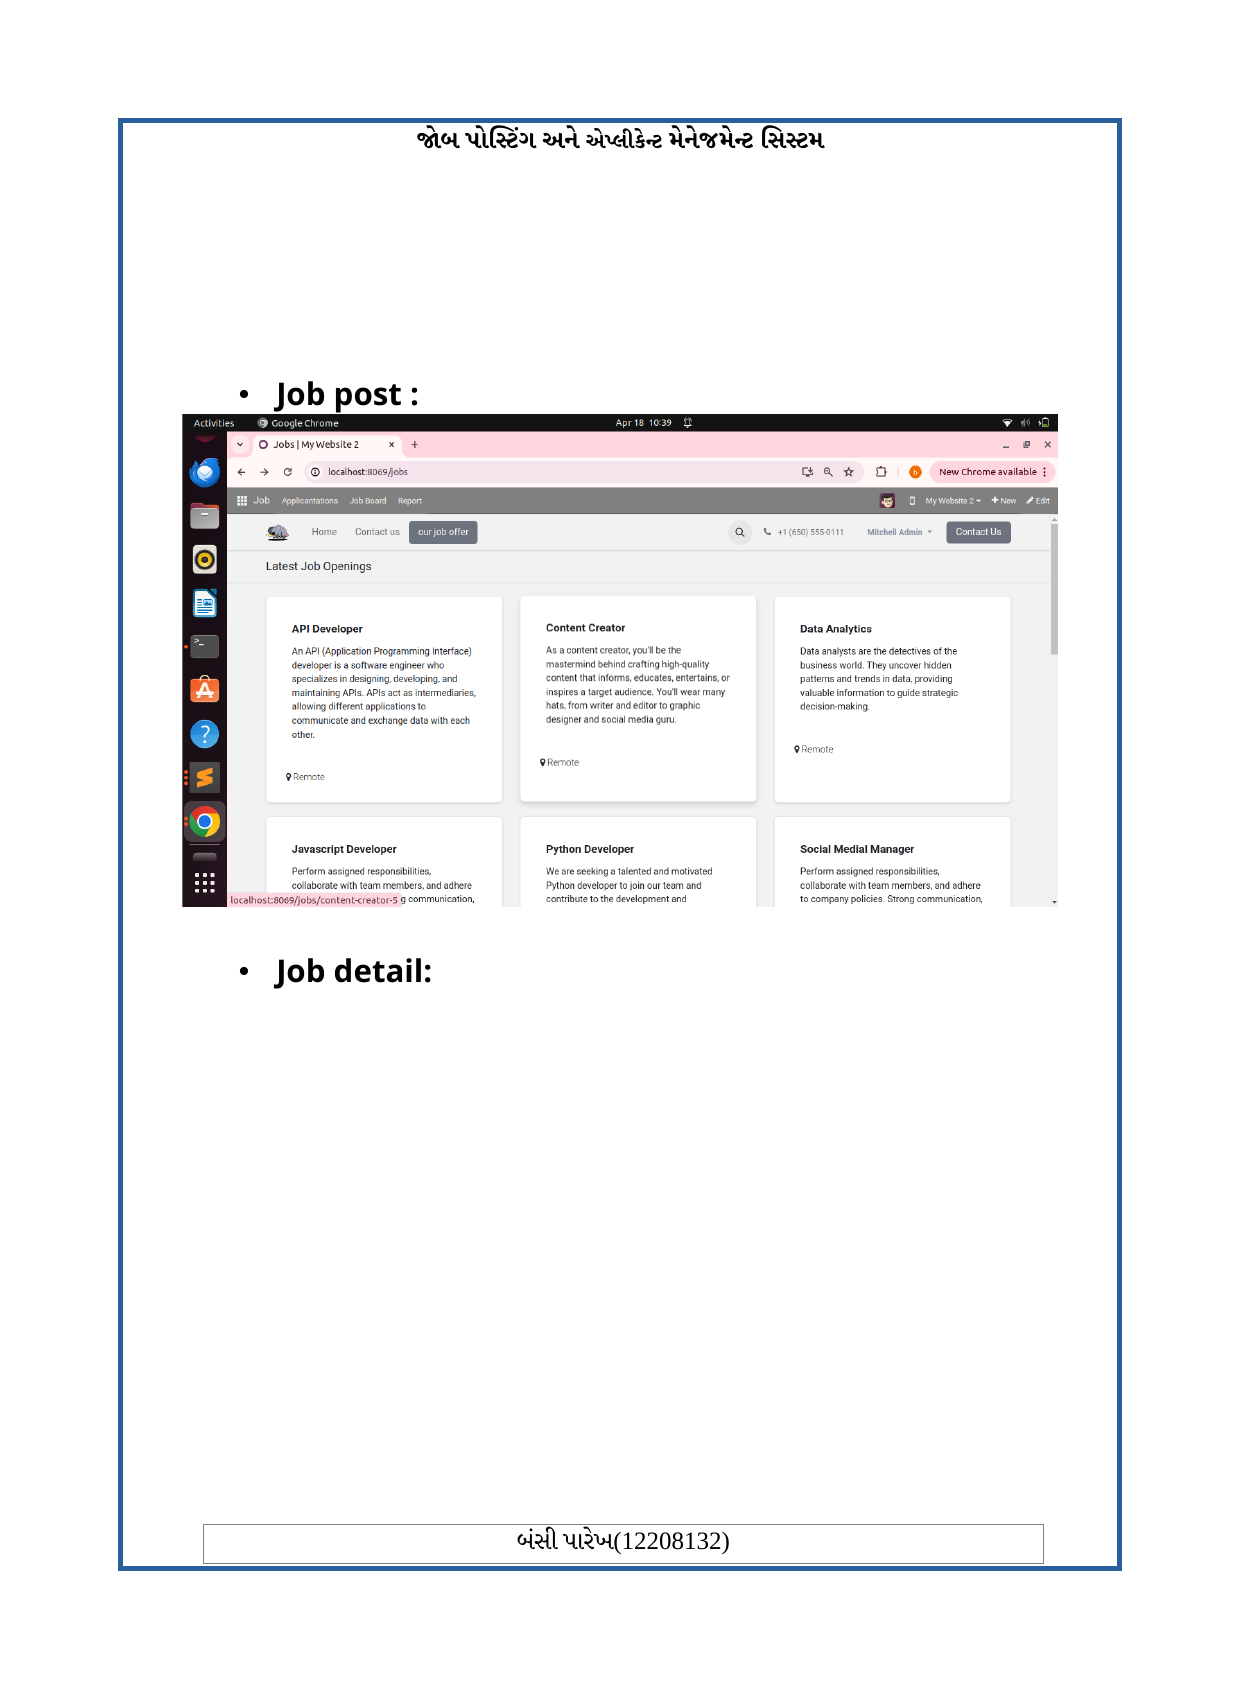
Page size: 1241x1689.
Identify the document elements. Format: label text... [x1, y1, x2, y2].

list Job detail: [238, 949, 1114, 992]
list Job post : [238, 372, 1114, 414]
picture [182, 414, 1058, 907]
